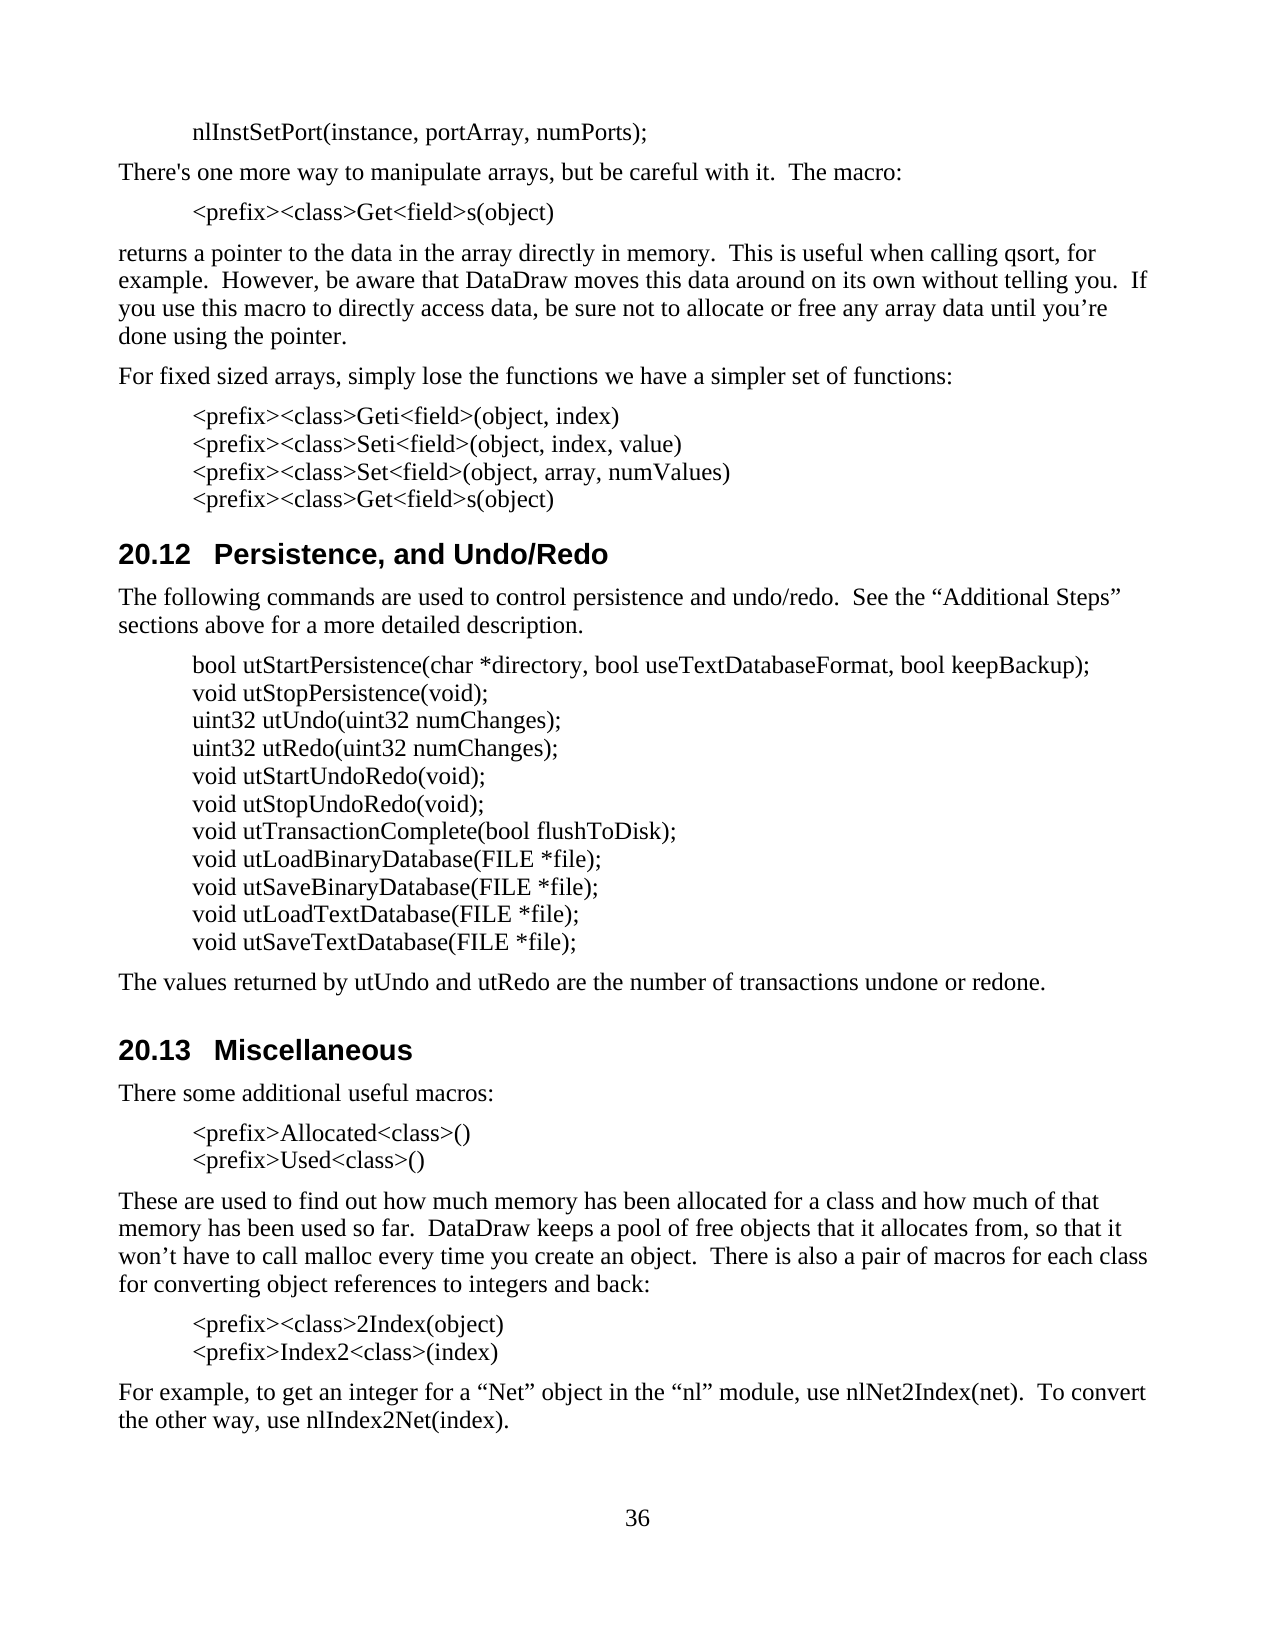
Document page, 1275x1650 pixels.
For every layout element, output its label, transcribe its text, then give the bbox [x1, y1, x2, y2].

text void utStartUndoRedo(void); [118, 762, 1157, 790]
text <prefix>Index2<class>(index) [118, 1338, 1157, 1366]
text There some additional useful macros: [118, 1079, 1157, 1106]
text <prefix>Used<class>() [118, 1147, 1157, 1174]
text For fixed sized arrays, simply lose the functions we have a simpler set of functions: [118, 362, 1157, 390]
text There's one more way to manipulate arrays, but be careful with it. The macro: [118, 158, 1157, 186]
text <prefix><class>Set<field>(object, array, numValues) [118, 458, 1157, 485]
text The following commands are used to control persistence and undo/redo. See the “Additional Steps” sections above for a more detailed description. [118, 583, 1157, 639]
subtitle Miscellaneous [118, 1034, 1157, 1066]
text <prefix><class>Get<field>s(object) [118, 485, 1157, 513]
text void utLoadBinaryDatabase(FILE *file); [118, 845, 1157, 873]
text <prefix><class>Get<field>s(object) [118, 198, 1157, 226]
text <prefix><class>Seti<field>(object, index, value) [118, 430, 1157, 458]
text returns a pointer to the data in the array directly in memory. This is useful when calling qsort, for example. However, be aware that DataDraw moves this data around on its own without telling you. If you use this macro to directly access data, be sure not to allocate or free any array data until you’re done using the pointer. [118, 239, 1157, 349]
text <prefix><class>Geti<field>(object, index) [118, 402, 1157, 430]
text void utStopPersistence(void); [118, 679, 1157, 707]
text <prefix><class>2Index(object) [118, 1310, 1157, 1338]
text void utLoadTextDatabase(FILE *file); [118, 901, 1157, 928]
text nlInstSetPort(instance, portArray, numPorts); [118, 118, 1157, 146]
text void utSaveTextDatabase(FILE *file); [118, 928, 1157, 956]
text bool utStartPersistence(char *directory, bool useTextDatabaseFormat, bool keepBackup); [118, 651, 1157, 679]
text void utStopUndoRedo(void); [118, 790, 1157, 817]
text The values returned by utUndo and utRedo are the number of transactions undone or redone. [118, 968, 1157, 996]
text void utSaveBinaryDatabase(FILE *file); [118, 873, 1157, 901]
text For example, to get an integer for a “Net” object in the “nl” module, use nlNet2Index(net). To convert the other way, use nlIndex2Net(index). [118, 1378, 1157, 1433]
text <prefix>Allocated<class>() [118, 1119, 1157, 1147]
text uint32 utUndo(uint32 numChanges); [118, 707, 1157, 734]
text void utTransactionComplete(bool flushToDisk); [118, 817, 1157, 845]
text uint32 utRedo(uint32 numChanges); [118, 734, 1157, 762]
subtitle Persistence, and Undo/Redo [118, 538, 1157, 571]
text These are used to find out how much memory has been allocated for a class and how much of that memory has been used so far. DataDraw keeps a pool of free objects that it allocates from, so that it won’t have to call malloc every time you create an object. There is also a pair of macros for each class for converting object references to integers and back: [118, 1187, 1157, 1298]
